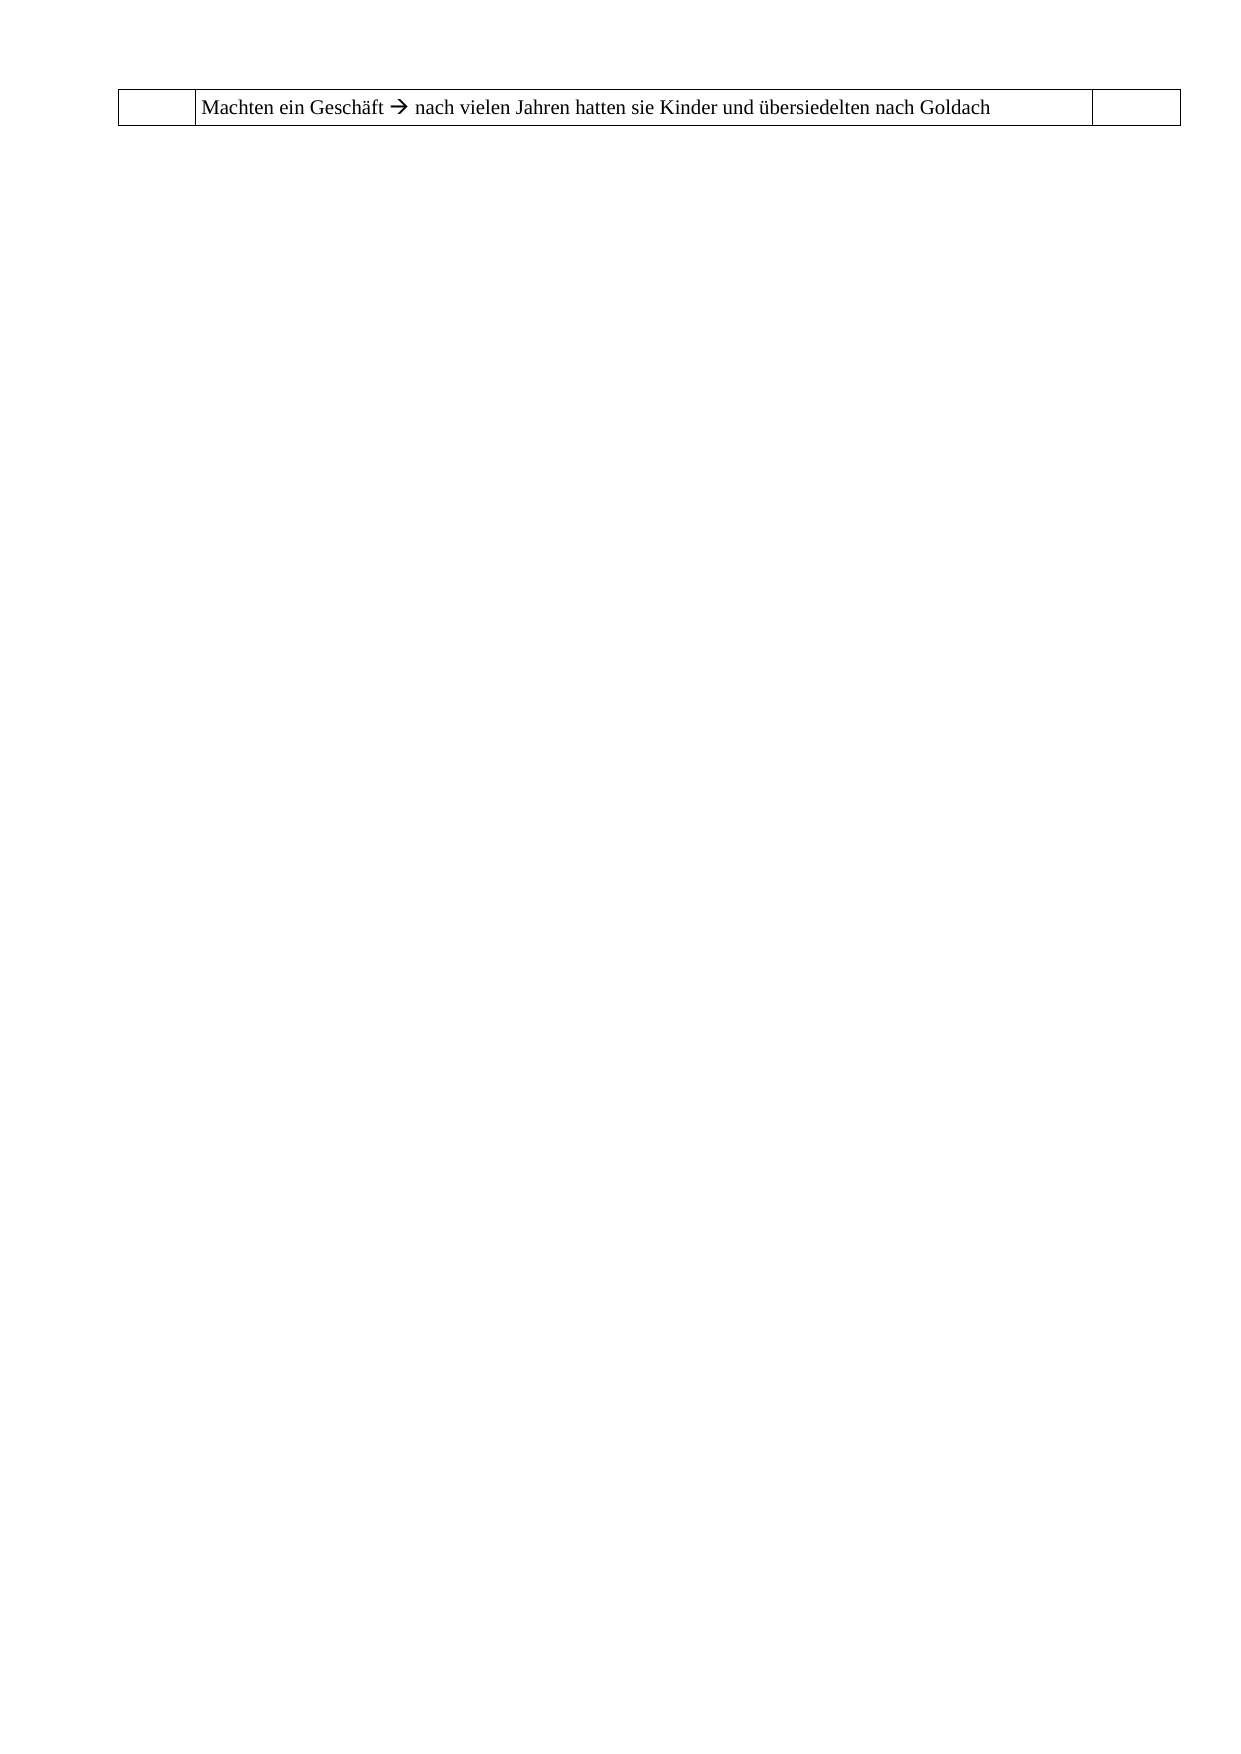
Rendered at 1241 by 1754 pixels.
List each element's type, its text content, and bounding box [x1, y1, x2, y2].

table_cell [119, 90, 195, 125]
table_cell [1093, 90, 1180, 125]
table_cell Machten ein Geschäft  nach vielen Jahren hatten sie Kinder und übersiedelten nach Goldach [196, 90, 1092, 125]
